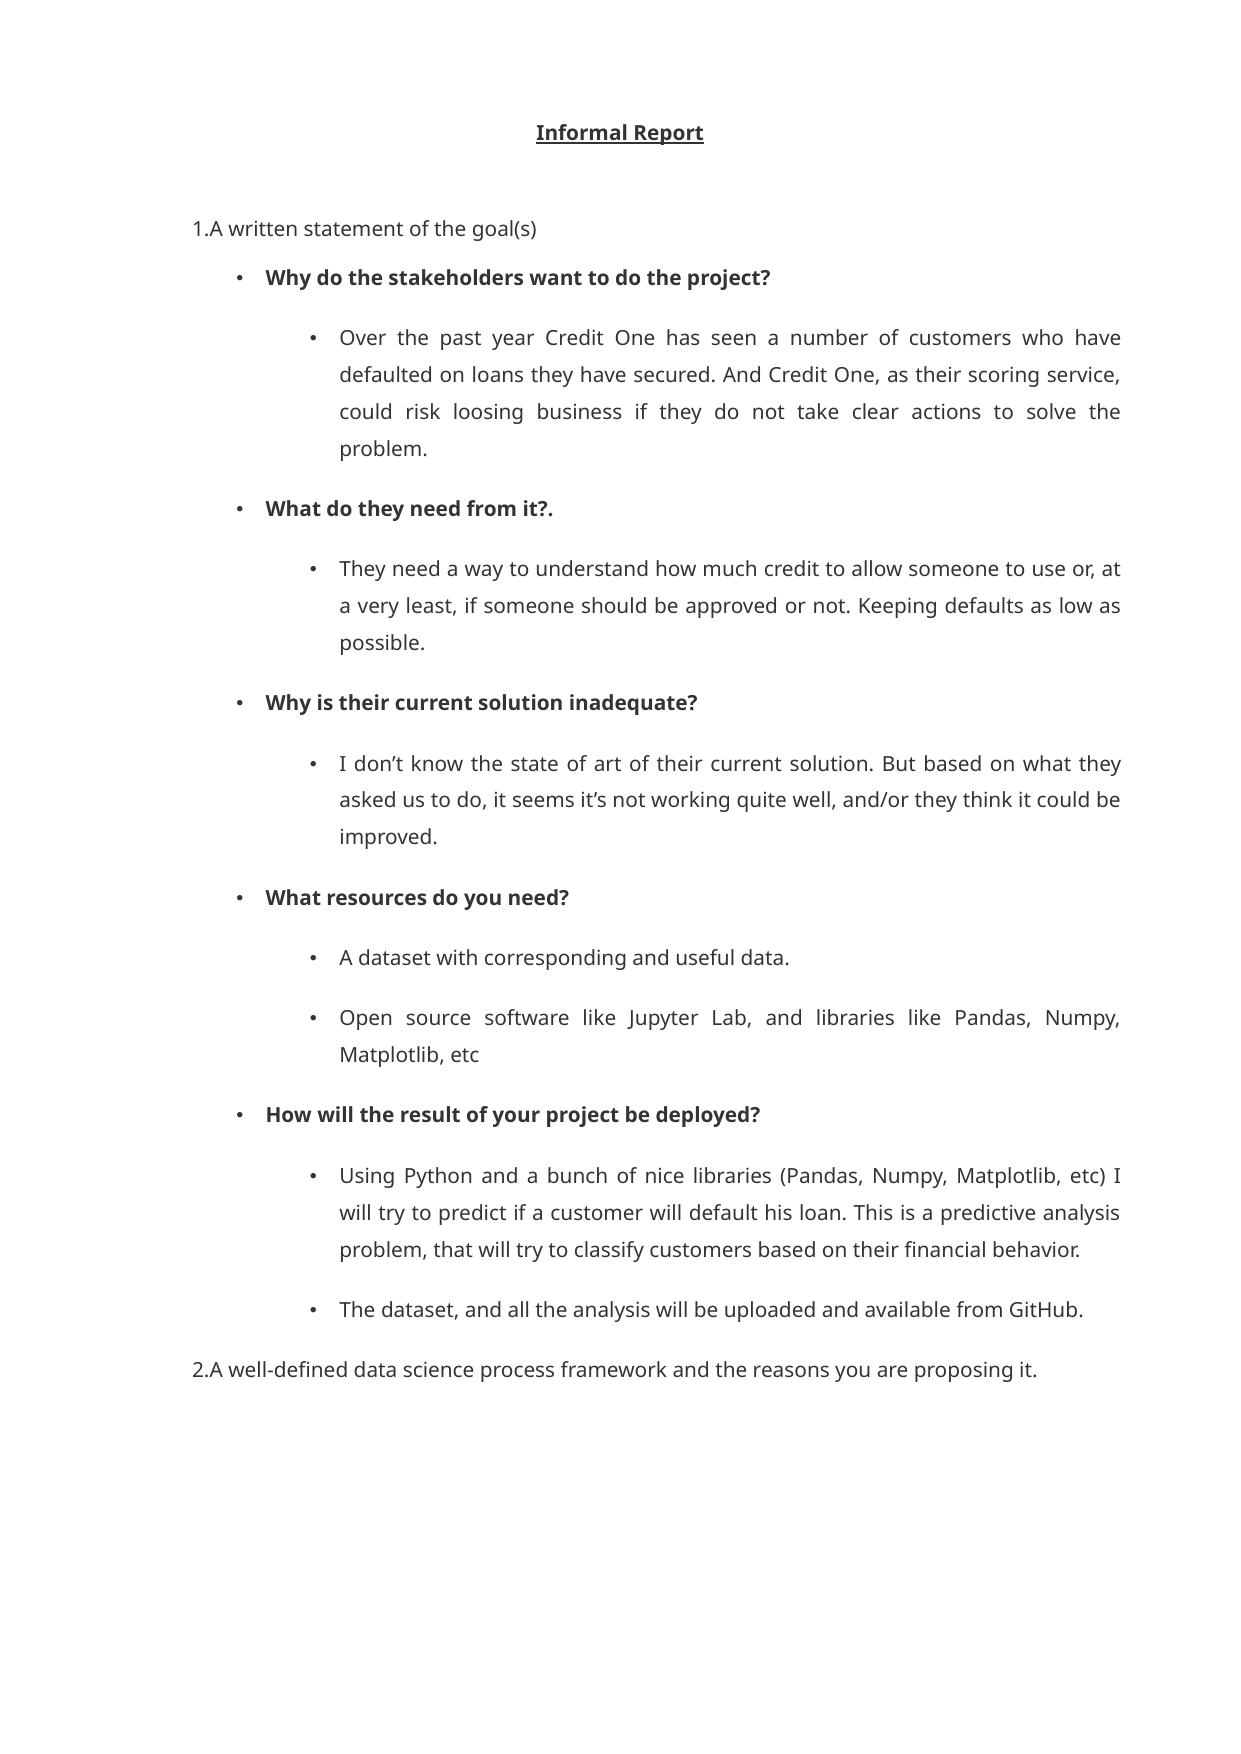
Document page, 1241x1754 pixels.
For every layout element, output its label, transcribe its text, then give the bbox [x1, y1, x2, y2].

list A well-defined data science process framework and the reasons you are proposing it. [118, 1355, 1122, 1384]
list A written statement of the goal(s) [118, 214, 1122, 243]
list They need a way to understand how much credit to allow someone to use or, at a very least, if someone should be approved or not. Keeping defaults as low as possible. [309, 554, 1122, 657]
list Why do the stakeholders want to do the project? [236, 263, 1122, 291]
list How will the result of your project be deployed? [236, 1101, 1122, 1129]
list The dataset, and all the analysis will be uploaded and available from GitHub. [309, 1295, 1122, 1323]
list Open source software like Jupyter Lab, and libraries like Pandas, Numpy, Matplotlib, etc [309, 1003, 1122, 1069]
list I don’t know the state of art of their current solution. But based on what they asked us to do, it seems it’s not working quite well, and/or they think it could be improved. [309, 749, 1122, 851]
list Over the past year Credit One has seen a number of customers who have defaulted on loans they have secured. And Credit One, as their scoring service, could risk loosing business if they do not take clear actions to solve the problem. [309, 323, 1122, 462]
list A dataset with corresponding and useful data. [309, 943, 1122, 972]
list What do they need from it?. [236, 494, 1122, 522]
list Using Python and a bunch of nice libraries (Pandas, Numpy, Matplotlib, etc) I will try to predict if a customer will default his loan. This is a predictive analysis problem, that will try to classify customers based on their financial behavior. [309, 1161, 1122, 1263]
text Informal Report [118, 118, 1122, 147]
list What resources do you need? [236, 883, 1122, 911]
list Why is their current solution inadequate? [236, 688, 1122, 717]
